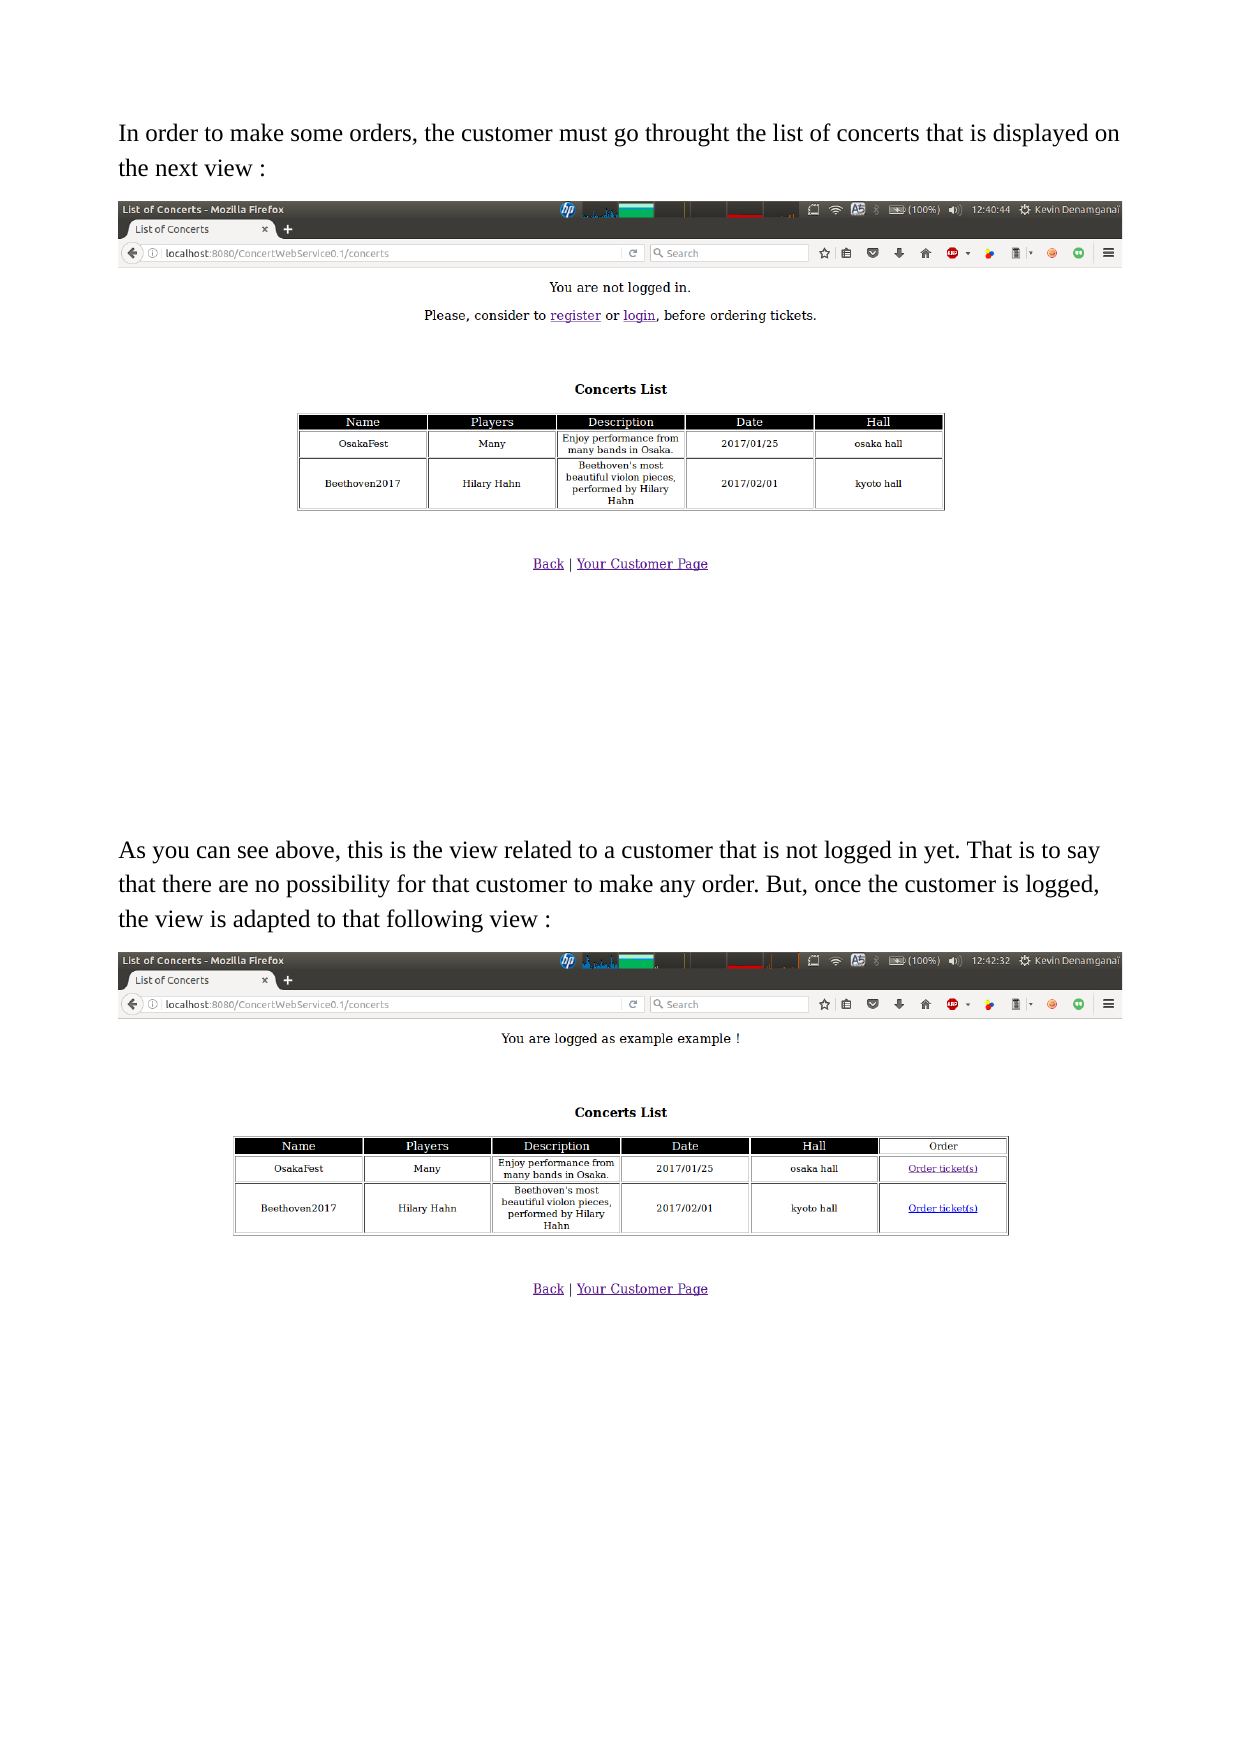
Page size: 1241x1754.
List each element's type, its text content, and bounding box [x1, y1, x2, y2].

picture [118, 952, 1123, 1581]
picture [118, 201, 1123, 829]
text In order to make some orders, the customer must go throught the list of concerts that is displayed on the next view : [118, 118, 1122, 181]
text As you can see above, this is the view related to a customer that is not logged in yet. That is to say that there are no possibility for that customer to make any order. But, once the customer is logged, the view is adapted to that following view : [118, 829, 1122, 932]
